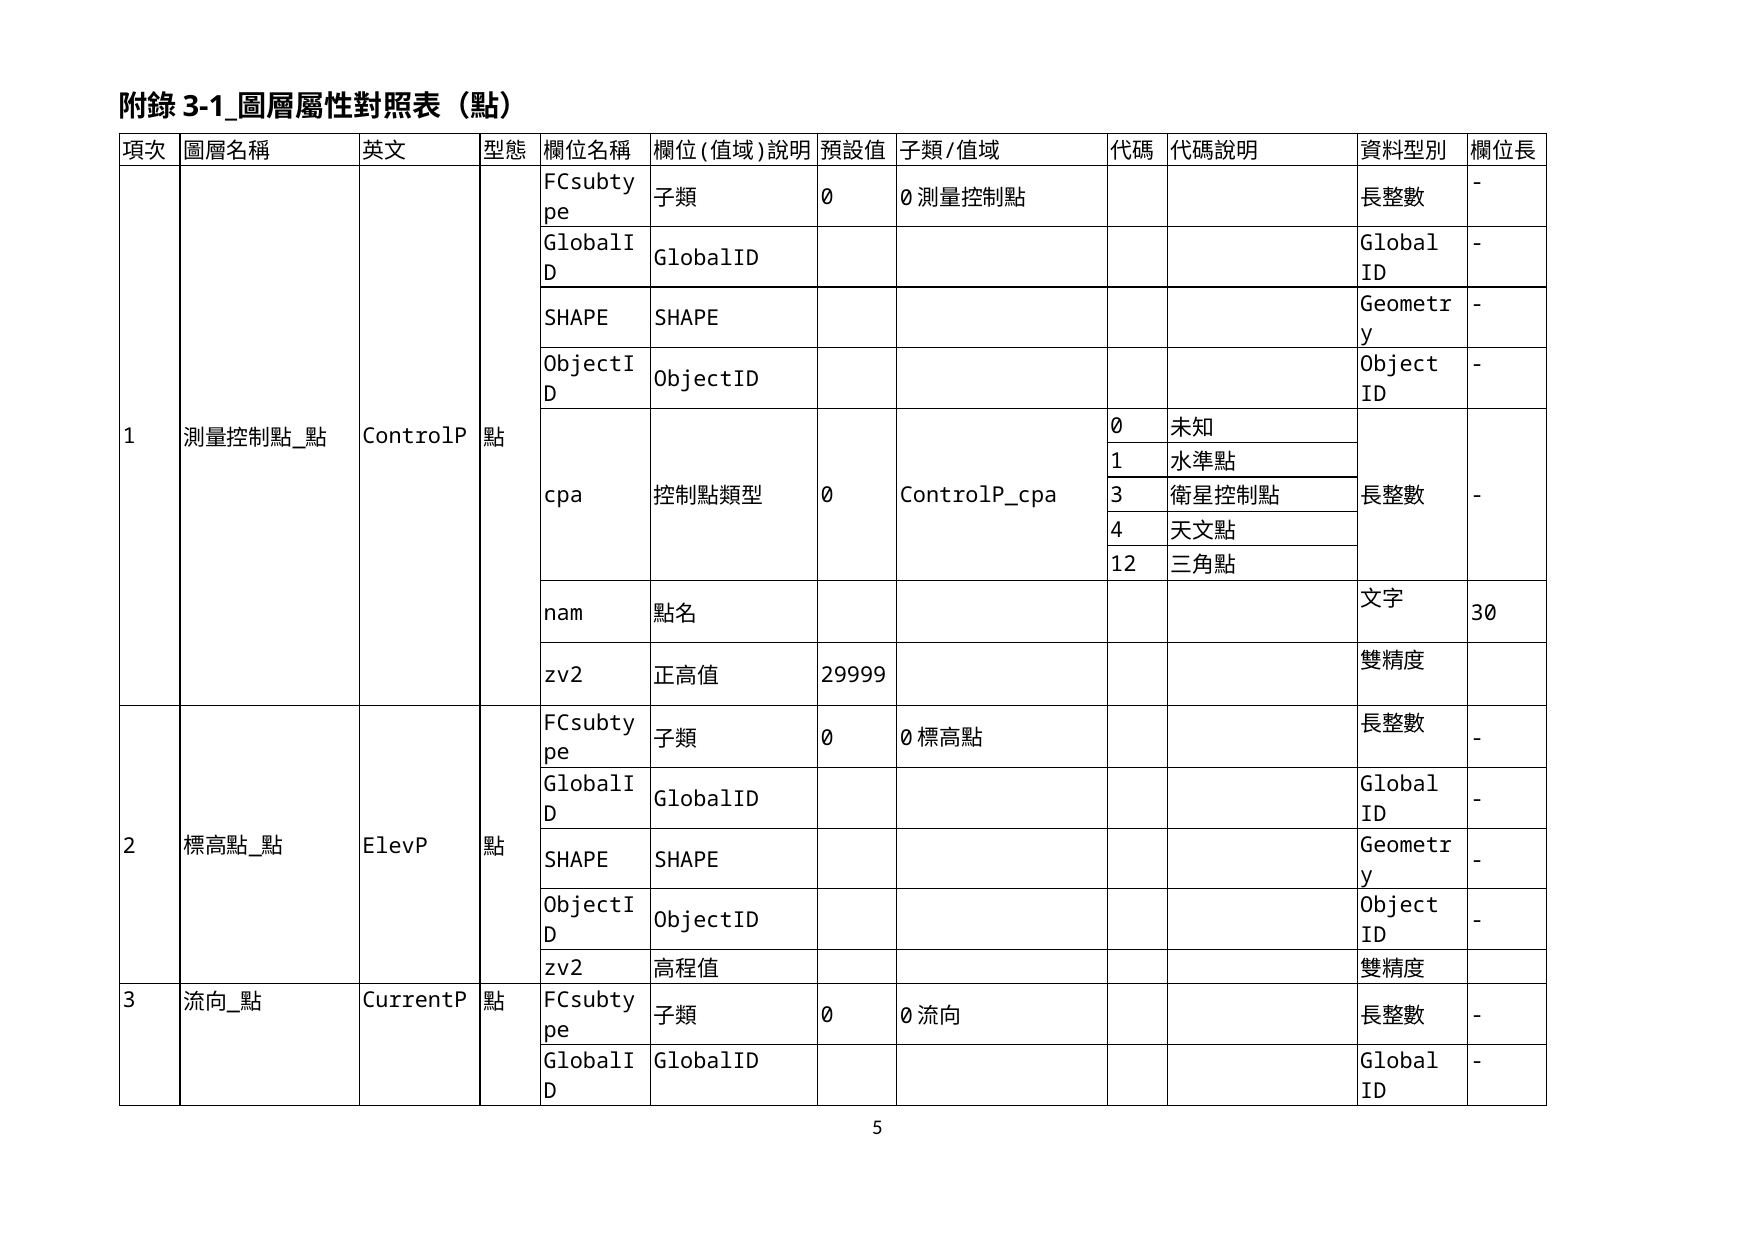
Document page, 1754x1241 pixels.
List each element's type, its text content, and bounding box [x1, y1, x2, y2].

table_header 欄位(值域)說明 [651, 134, 817, 165]
table_cell zv2 [541, 950, 650, 983]
subtitle 附錄3-1_圖層屬性對照表（點） [118, 82, 1636, 125]
table_header 子類/值域 [897, 134, 1107, 165]
table_cell Global ID [1358, 1045, 1467, 1104]
table_cell - [1468, 1045, 1546, 1104]
table_cell [1108, 288, 1167, 347]
table_cell 0標高點 [897, 706, 1107, 767]
table_cell [1108, 166, 1167, 226]
table_header 項次 [120, 134, 179, 165]
table_cell Geometry [1358, 288, 1467, 347]
table_cell 0 [818, 984, 896, 1044]
table_cell [818, 768, 896, 828]
table_cell 30 [1468, 581, 1546, 642]
table_cell GlobalID [541, 227, 650, 286]
table_cell 2 [120, 706, 179, 983]
table_cell [818, 581, 896, 642]
table_cell SHAPE [651, 829, 817, 888]
table_cell CurrentP [360, 984, 479, 1104]
table_cell [897, 643, 1107, 704]
table_cell [1168, 829, 1357, 888]
table_cell 高程值 [651, 950, 817, 983]
table_cell GlobalID [541, 768, 650, 828]
table_cell 正高值 [651, 643, 817, 704]
table_cell Global ID [1358, 768, 1467, 828]
table_cell 點 [481, 984, 540, 1104]
table_cell [897, 581, 1107, 642]
table_cell 流向_點 [181, 984, 359, 1104]
table_cell 3 [1108, 478, 1167, 511]
table_cell 長整數 [1358, 166, 1467, 226]
table_cell ControlP [360, 166, 479, 704]
table_header 資料型別 [1358, 134, 1467, 165]
table_cell - [1468, 166, 1546, 226]
table_cell 長整數 [1358, 984, 1467, 1044]
table_cell [1168, 227, 1357, 286]
table_cell FCsubtype [541, 984, 650, 1044]
table_cell [1168, 581, 1357, 642]
table_cell Global ID [1358, 227, 1467, 286]
table_cell [1168, 166, 1357, 226]
table_header 英文 [360, 134, 479, 165]
table_cell [1108, 581, 1167, 642]
table_cell - [1468, 889, 1546, 949]
table_cell nam [541, 581, 650, 642]
table_cell - [1468, 706, 1546, 767]
table_header 欄位長 [1468, 134, 1546, 165]
table_cell [1168, 1045, 1357, 1104]
table_cell Object ID [1358, 889, 1467, 949]
table_cell GlobalID [651, 768, 817, 828]
table_cell SHAPE [651, 288, 817, 347]
table_cell 0 [818, 166, 896, 226]
table_cell Object ID [1358, 348, 1467, 408]
table_cell [818, 889, 896, 949]
table_cell - [1468, 409, 1546, 579]
table_cell 天文點 [1168, 512, 1357, 545]
table_cell FCsubtype [541, 166, 650, 226]
table_cell 點名 [651, 581, 817, 642]
table_cell 0 [818, 409, 896, 579]
table_cell 雙精度 [1358, 950, 1467, 983]
table_cell - [1468, 227, 1546, 286]
table_cell [897, 950, 1107, 983]
table_cell 衛星控制點 [1168, 478, 1357, 511]
table_cell ObjectID [651, 348, 817, 408]
table_header 預設值 [818, 134, 896, 165]
table_cell 標高點_點 [181, 706, 359, 983]
table_cell [1168, 889, 1357, 949]
table_cell [1168, 984, 1357, 1044]
table_cell 點 [481, 706, 540, 983]
table_cell [1108, 829, 1167, 888]
table_cell 29999 [818, 643, 896, 704]
table_header 代碼 [1108, 134, 1167, 165]
table_cell [1108, 768, 1167, 828]
table_cell [897, 288, 1107, 347]
table_cell 未知 [1168, 409, 1357, 442]
table_cell [1108, 950, 1167, 983]
table_cell [1168, 643, 1357, 704]
table_cell [897, 348, 1107, 408]
table_cell 控制點類型 [651, 409, 817, 579]
table_cell [1468, 643, 1546, 704]
table_cell cpa [541, 409, 650, 579]
table_cell 4 [1108, 512, 1167, 545]
table_header 欄位名稱 [541, 134, 650, 165]
table_cell ObjectID [541, 889, 650, 949]
table_cell [1168, 768, 1357, 828]
table_cell [1468, 950, 1546, 983]
table_cell SHAPE [541, 288, 650, 347]
table_cell [818, 288, 896, 347]
table_cell 子類 [651, 706, 817, 767]
table_cell - [1468, 348, 1546, 408]
table_cell 12 [1108, 546, 1167, 579]
table_cell [818, 227, 896, 286]
table_cell [1168, 348, 1357, 408]
table_cell ControlP_cpa [897, 409, 1107, 579]
table_cell 長整數 [1358, 706, 1467, 767]
table_cell ElevP [360, 706, 479, 983]
table_cell 子類 [651, 984, 817, 1044]
table_cell [1108, 706, 1167, 767]
table_cell [897, 1045, 1107, 1104]
table_cell ObjectID [541, 348, 650, 408]
table_cell - [1468, 768, 1546, 828]
table_cell [818, 348, 896, 408]
table_cell [1168, 288, 1357, 347]
table_cell [897, 889, 1107, 949]
table_cell [1108, 889, 1167, 949]
table_cell - [1468, 288, 1546, 347]
table_cell 三角點 [1168, 546, 1357, 579]
table_cell [818, 829, 896, 888]
table_cell [897, 227, 1107, 286]
table_cell [1168, 950, 1357, 983]
table_header 代碼說明 [1168, 134, 1357, 165]
table_cell - [1468, 984, 1546, 1044]
table_cell GlobalID [541, 1045, 650, 1104]
table_cell 文字 [1358, 581, 1467, 642]
table_cell 0 [818, 706, 896, 767]
table_cell Geometry [1358, 829, 1467, 888]
table_cell [897, 829, 1107, 888]
table_cell zv2 [541, 643, 650, 704]
table_cell [1108, 1045, 1167, 1104]
table_cell 長整數 [1358, 409, 1467, 579]
table_cell 1 [120, 166, 179, 704]
table_cell 子類 [651, 166, 817, 226]
table_cell GlobalID [651, 1045, 817, 1104]
table_cell [1108, 643, 1167, 704]
table_cell 0流向 [897, 984, 1107, 1044]
table_cell [1108, 348, 1167, 408]
table_cell - [1468, 829, 1546, 888]
table_cell 0 [1108, 409, 1167, 442]
table_cell [897, 768, 1107, 828]
table_cell ObjectID [651, 889, 817, 949]
table_cell SHAPE [541, 829, 650, 888]
table_cell [1108, 984, 1167, 1044]
table_cell 水準點 [1168, 443, 1357, 476]
table_cell 雙精度 [1358, 643, 1467, 704]
table_header 圖層名稱 [181, 134, 359, 165]
table_cell FCsubtype [541, 706, 650, 767]
table_cell 3 [120, 984, 179, 1104]
table_cell 1 [1108, 443, 1167, 476]
table_cell 點 [481, 166, 540, 704]
table_header 型態 [481, 134, 540, 165]
table_cell 0測量控制點 [897, 166, 1107, 226]
table_cell [1108, 227, 1167, 286]
table_cell [1168, 706, 1357, 767]
table_cell 測量控制點_點 [181, 166, 359, 704]
table_cell [818, 950, 896, 983]
table_cell GlobalID [651, 227, 817, 286]
table_cell [818, 1045, 896, 1104]
